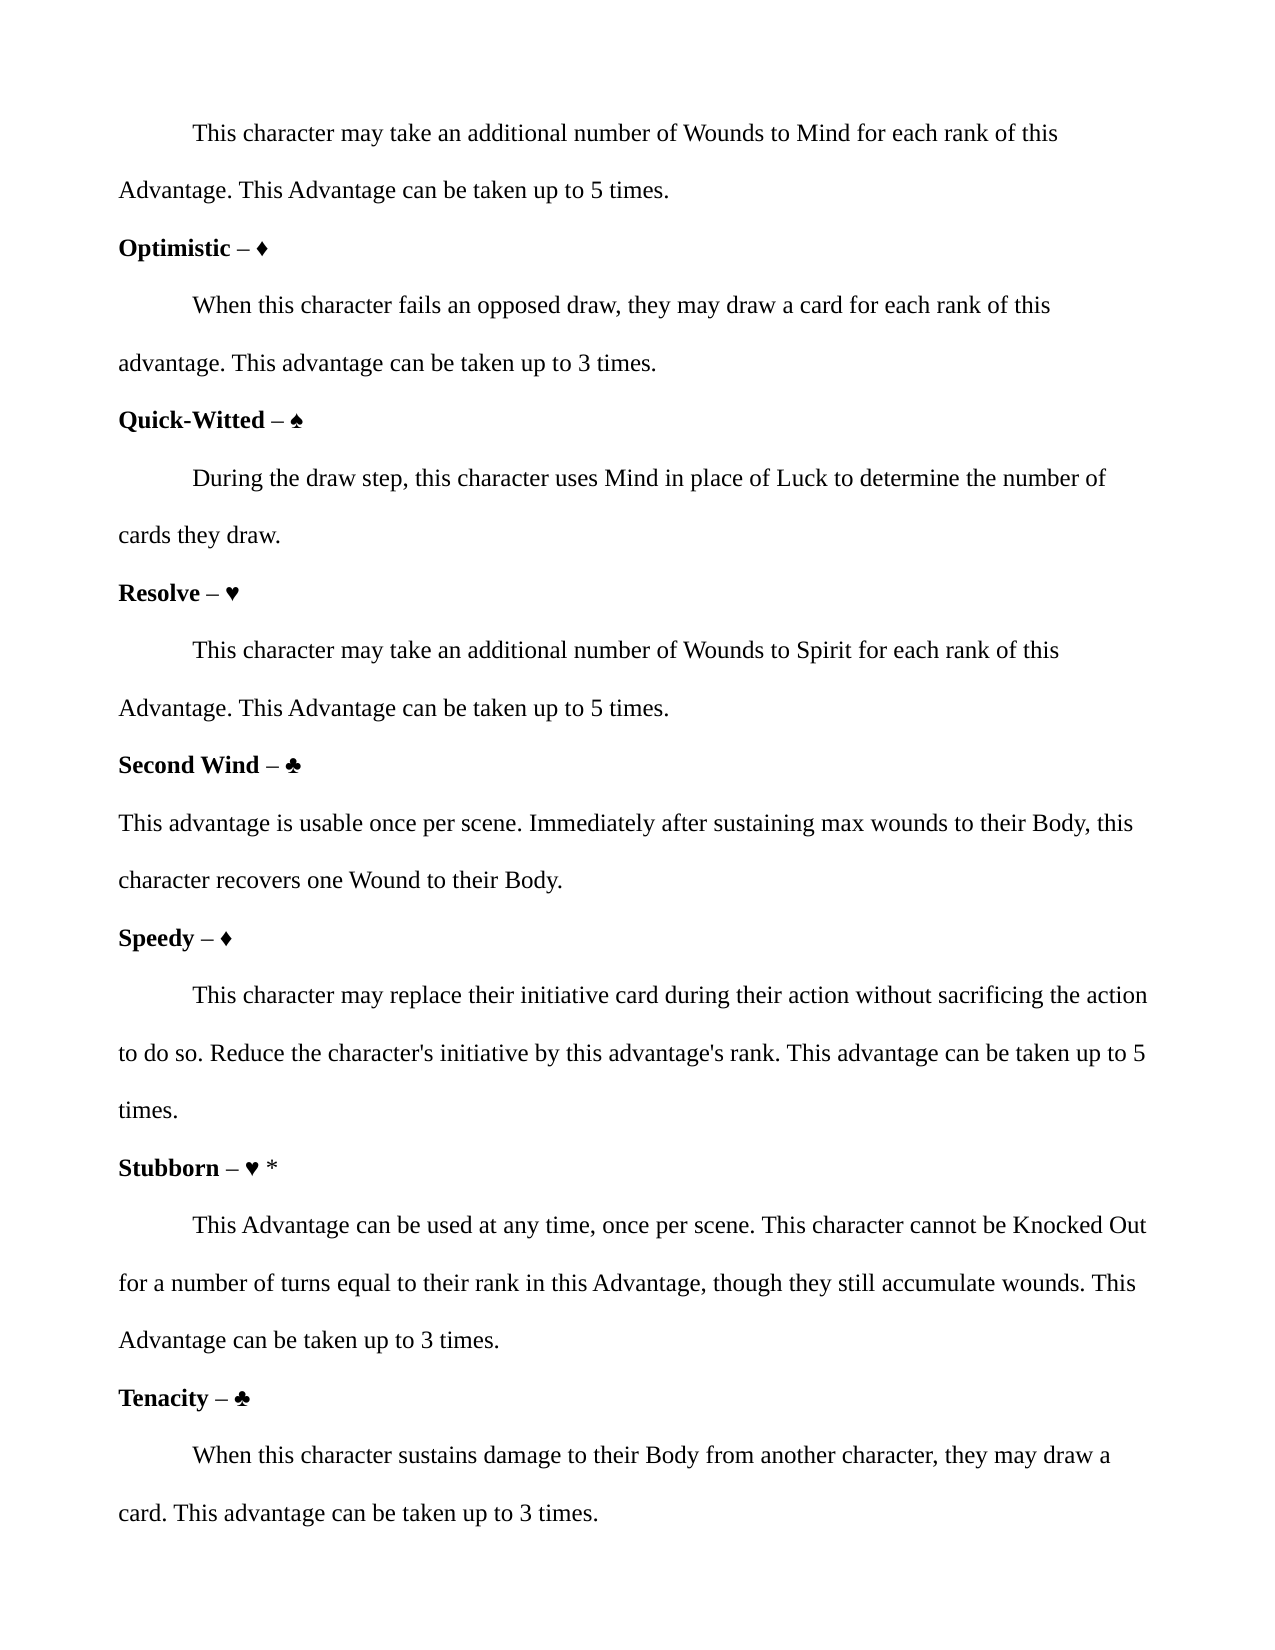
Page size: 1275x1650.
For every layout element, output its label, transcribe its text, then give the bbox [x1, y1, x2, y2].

text When this character sustains damage to their Body from another character, they may draw a card. This advantage can be taken up to 3 times. [118, 1441, 1157, 1527]
text This character may replace their initiative card during their action without sacrificing the action to do so. Reduce the character's initiative by this advantage's rank. This advantage can be taken up to 5 times. [118, 981, 1157, 1124]
text Speedy – ♦ [118, 923, 1157, 952]
text Second Wind – ♣ [118, 751, 1157, 779]
text When this character fails an opposed draw, they may draw a card for each rank of this advantage. This advantage can be taken up to 3 times. [118, 291, 1157, 377]
text This character may take an additional number of Wounds to Mind for each rank of this Advantage. This Advantage can be taken up to 5 times. [118, 118, 1157, 204]
text This character may take an additional number of Wounds to Spirit for each rank of this Advantage. This Advantage can be taken up to 5 times. [118, 636, 1157, 722]
text Tenacity – ♣ [118, 1383, 1157, 1412]
text During the draw step, this character uses Mind in place of Luck to determine the number of cards they draw. [118, 463, 1157, 549]
text Optimistic – ♦ [118, 233, 1157, 262]
text This Advantage can be used at any time, once per scene. This character cannot be Knocked Out for a number of turns equal to their rank in this Advantage, though they still accumulate wounds. This Advantage can be taken up to 3 times. [118, 1211, 1157, 1354]
text This advantage is usable once per scene. Immediately after sustaining max wounds to their Body, this character recovers one Wound to their Body. [118, 808, 1157, 894]
text Quick-Witted – ♠ [118, 406, 1157, 434]
text Stubborn – ♥ * [118, 1153, 1157, 1182]
text Resolve – ♥ [118, 578, 1157, 607]
